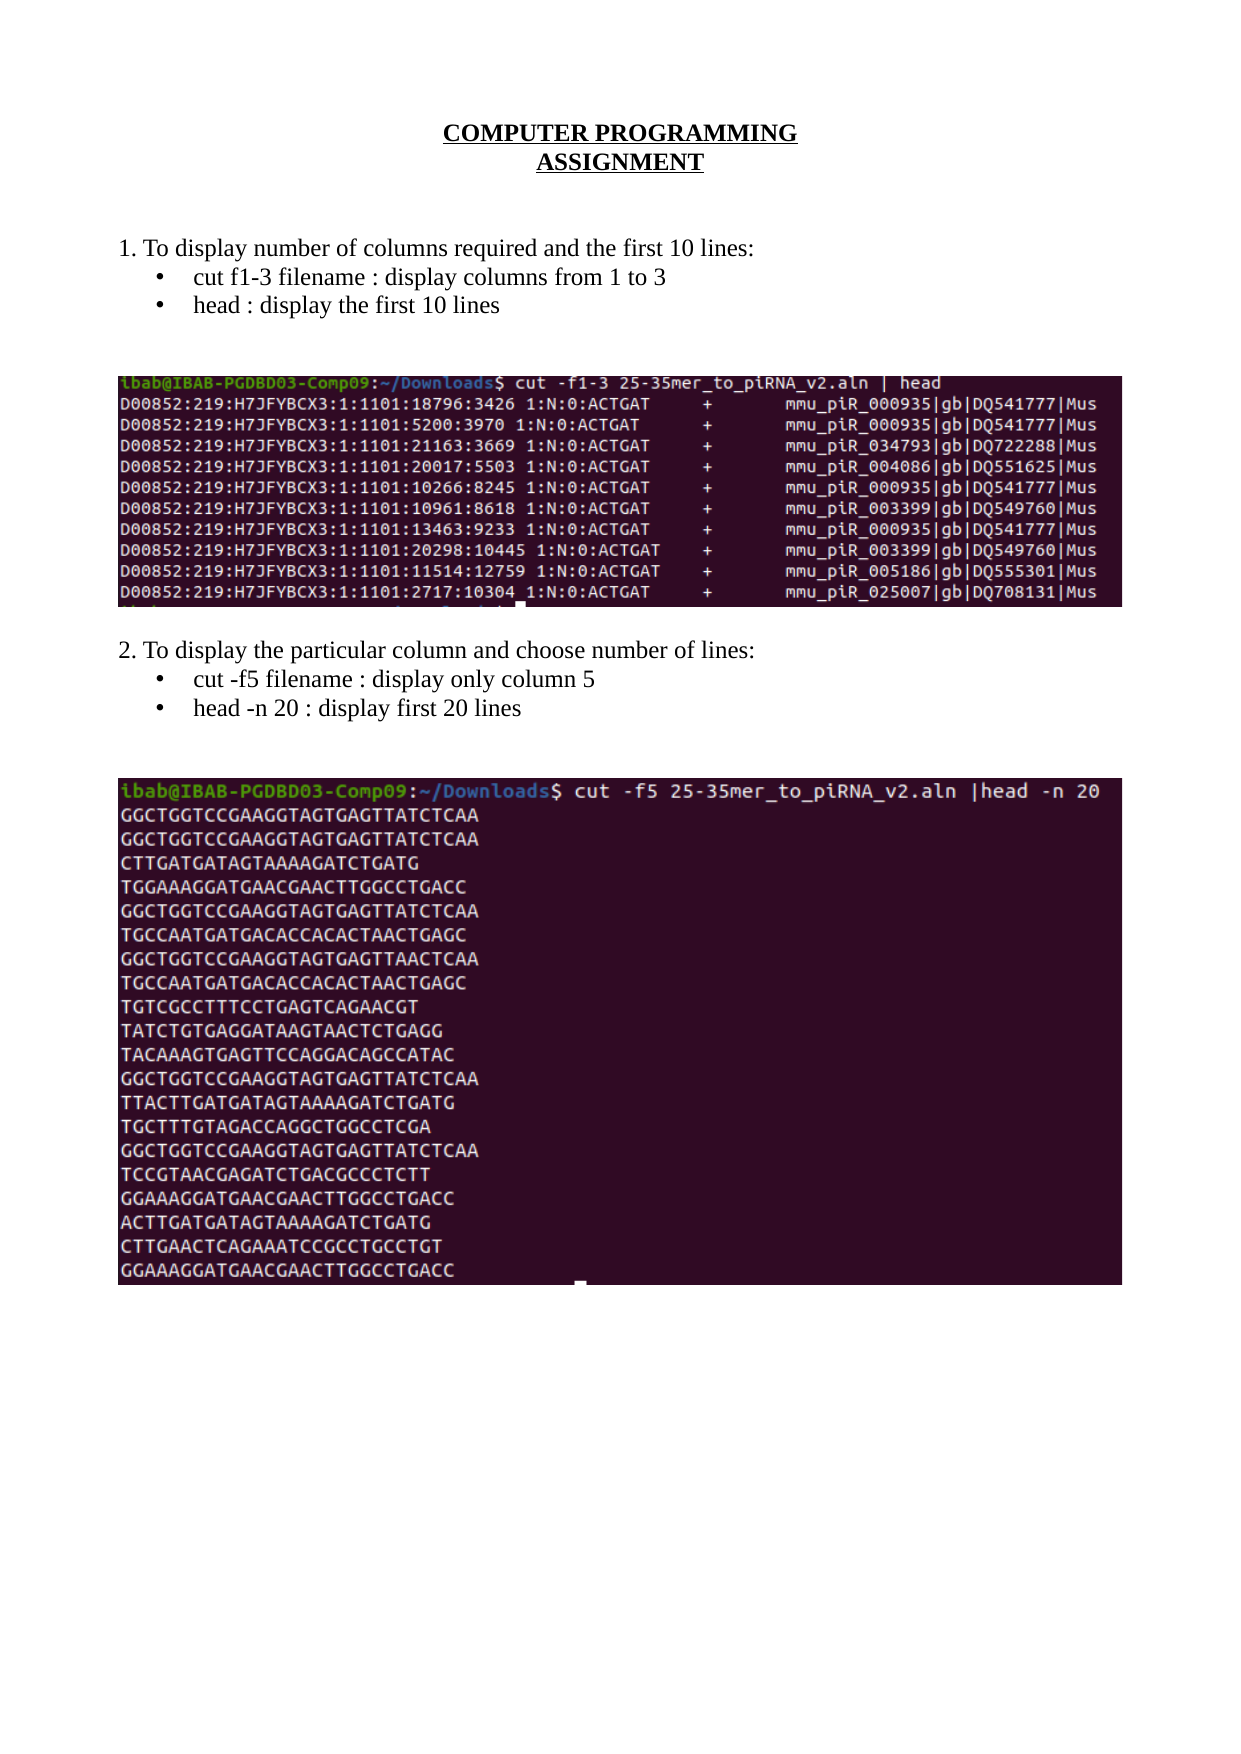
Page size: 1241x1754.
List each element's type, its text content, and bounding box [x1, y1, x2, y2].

picture [118, 778, 1123, 1285]
text COMPUTER PROGRAMMING [118, 118, 1122, 147]
list cut f1-3 filename : display columns from 1 to 3 [156, 262, 1122, 291]
text ASSIGNMENT [118, 147, 1122, 176]
picture [118, 376, 1123, 607]
list cut -f5 filename : display only column 5 [156, 664, 1122, 693]
text 2. To display the particular column and choose number of lines: [118, 635, 1122, 664]
list head -n 20 : display first 20 lines [156, 693, 1122, 721]
text 1. To display number of columns required and the first 10 lines: [118, 233, 1122, 262]
list head : display the first 10 lines [156, 291, 1122, 319]
